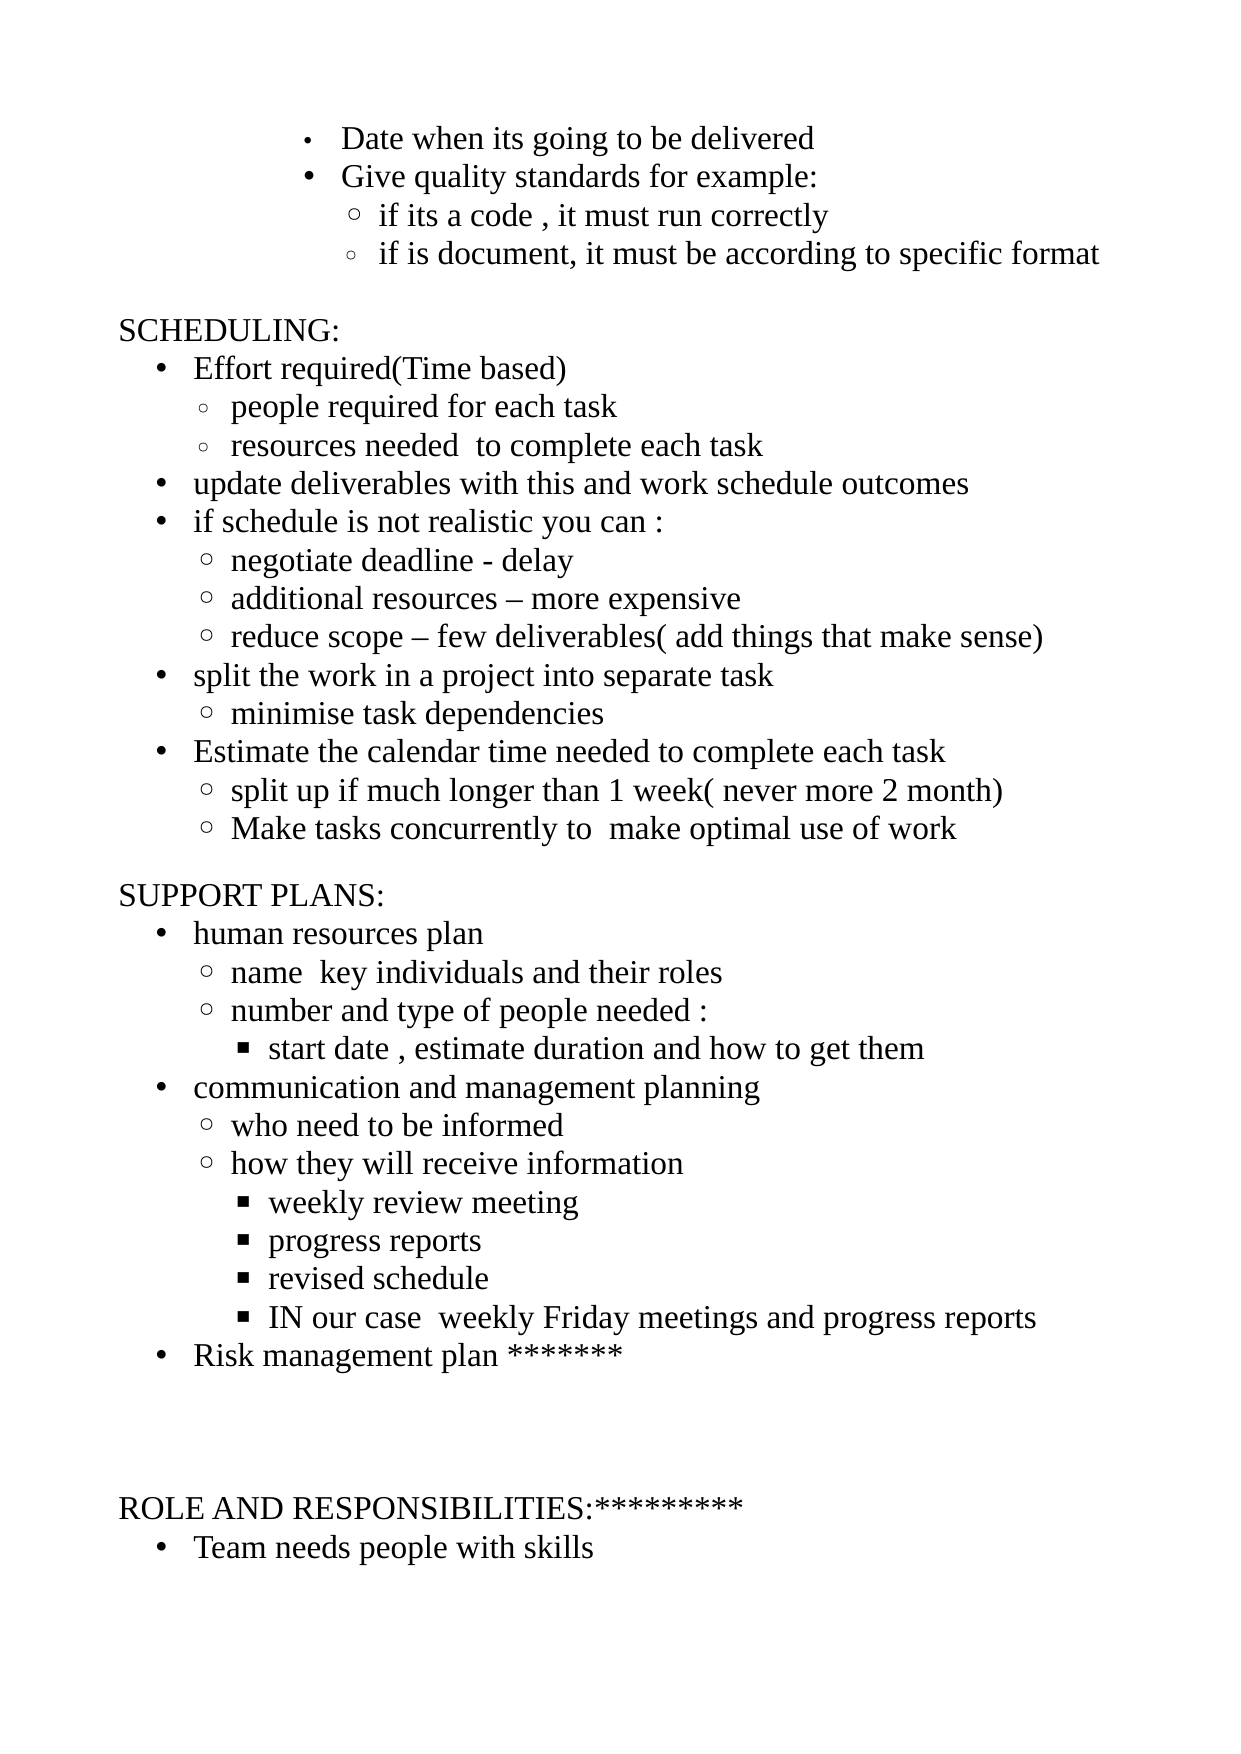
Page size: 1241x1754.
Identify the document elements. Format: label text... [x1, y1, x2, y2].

list name key individuals and their roles [193, 952, 1122, 990]
list how they will receive information [193, 1143, 1122, 1182]
list split up if much longer than 1 week( never more 2 month) [193, 770, 1122, 808]
text ROLE AND RESPONSIBILITIES:********* [118, 1488, 1122, 1527]
list weekly review meeting [231, 1182, 1122, 1220]
list if schedule is not realistic you can : [156, 501, 1122, 540]
list Make tasks concurrently to make optimal use of work [193, 808, 1122, 846]
text SUPPORT PLANS: [118, 875, 1122, 913]
list Date when its going to be delivered [303, 118, 1122, 156]
list resources needed to complete each task [193, 425, 1122, 463]
list IN our case weekly Friday meetings and progress reports [231, 1297, 1122, 1335]
list reduce scope – few deliverables( add things that make sense) [193, 616, 1122, 655]
list progress reports [231, 1220, 1122, 1258]
list if its a code , it must run correctly [341, 195, 1122, 233]
list revised schedule [231, 1258, 1122, 1297]
list human resources plan [156, 913, 1122, 952]
list people required for each task [193, 386, 1122, 425]
list split the work in a project into separate task [156, 655, 1122, 693]
list number and type of people needed : [193, 990, 1122, 1028]
list if is document, it must be according to specific format [341, 233, 1122, 271]
text SCHEDULING: [118, 310, 1122, 348]
list minimise task dependencies [193, 693, 1122, 731]
list start date , estimate duration and how to get them [231, 1028, 1122, 1067]
list Estimate the calendar time needed to complete each task [156, 731, 1122, 770]
list update deliverables with this and work schedule outcomes [156, 463, 1122, 501]
list communication and management planning [156, 1067, 1122, 1105]
list Team needs people with skills [156, 1527, 1122, 1565]
list who need to be informed [193, 1105, 1122, 1143]
list Give quality standards for example: [303, 156, 1122, 195]
list Risk management plan ******* [156, 1335, 1122, 1373]
list additional resources – more expensive [193, 578, 1122, 616]
list negotiate deadline - delay [193, 540, 1122, 578]
list Effort required(Time based) [156, 348, 1122, 386]
